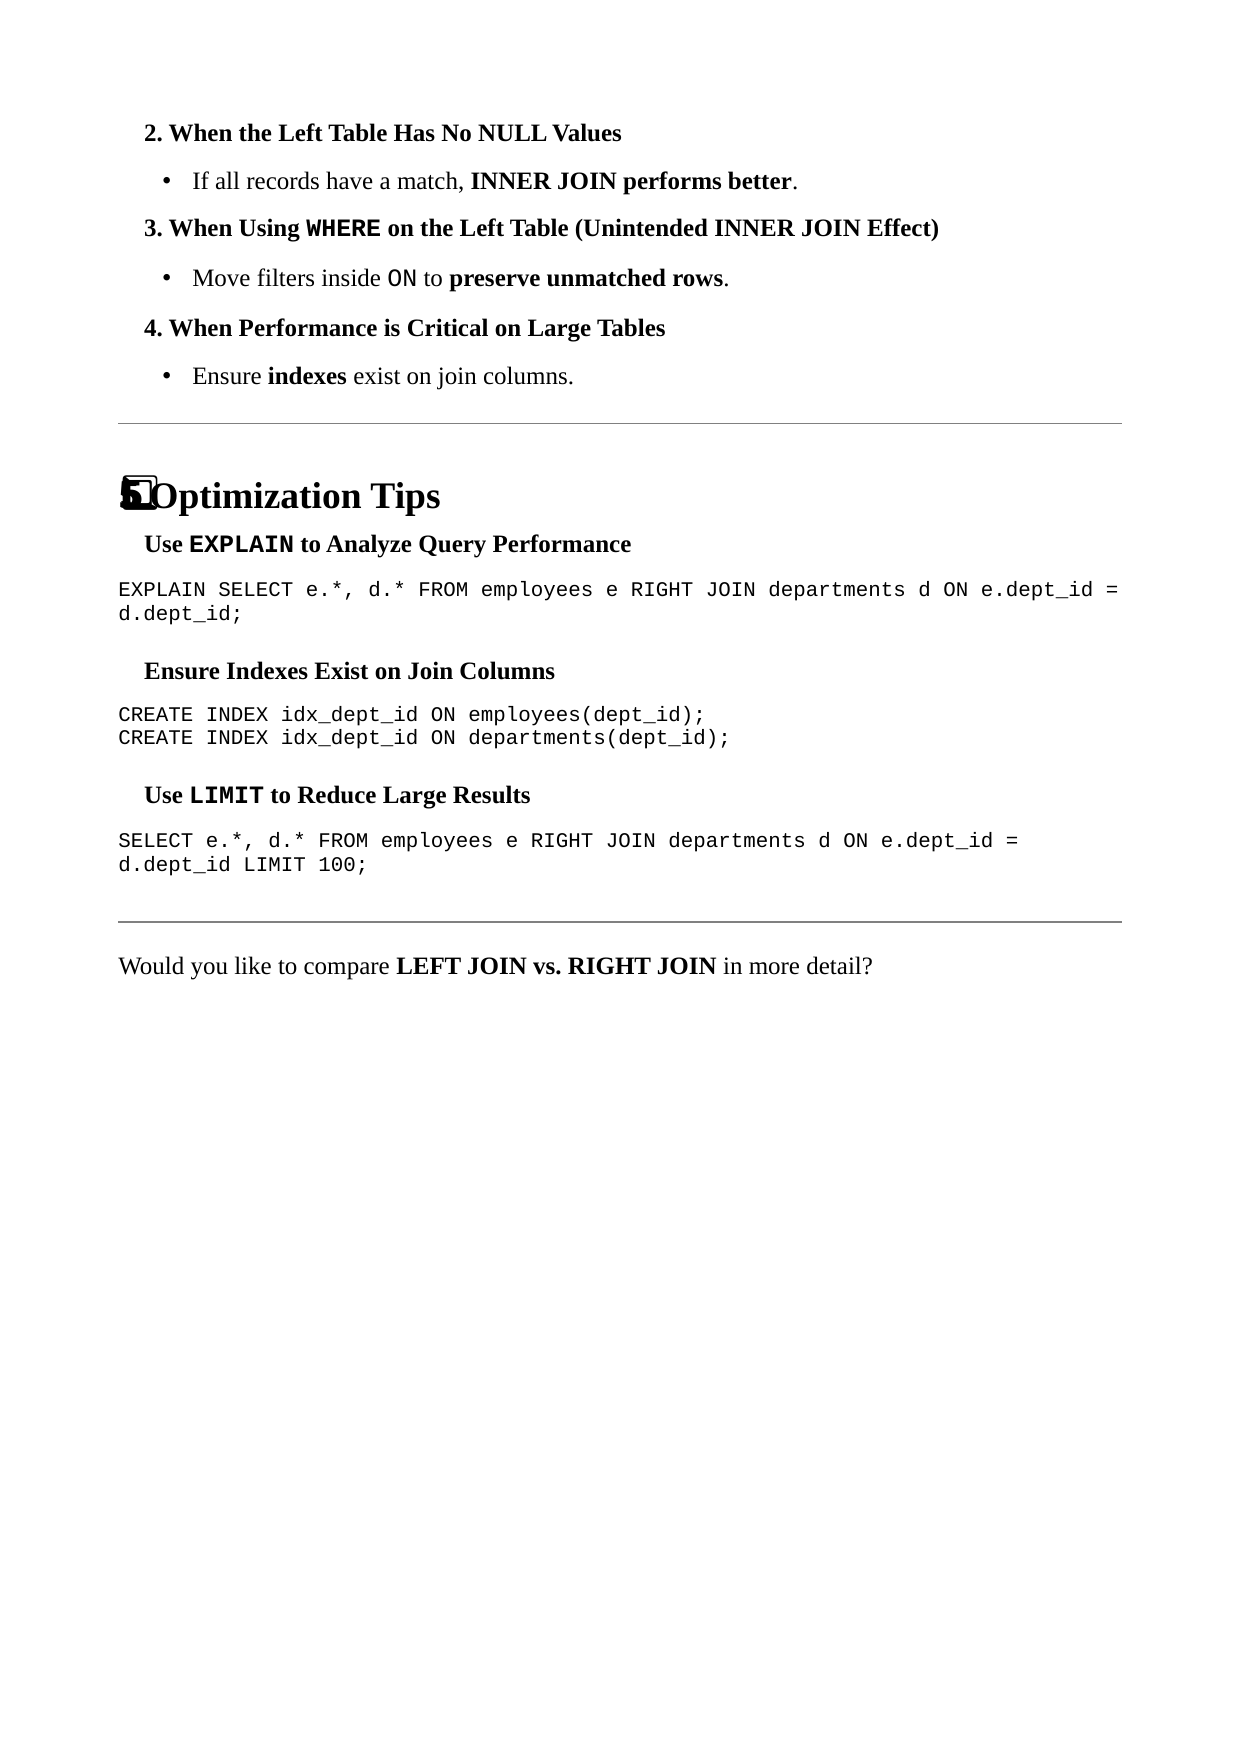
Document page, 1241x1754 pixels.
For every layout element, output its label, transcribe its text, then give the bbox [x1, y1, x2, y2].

text ❌ 3. When Using WHERE on the Left Table (Unintended INNER JOIN Effect) [118, 213, 1122, 244]
list Ensure indexes exist on join columns. [162, 361, 1122, 390]
subtitle 5️⃣ Optimization Tips [118, 474, 1122, 517]
text EXPLAIN SELECT e.*, d.* FROM employees e RIGHT JOIN departments d ON e.dept_id = d.dept_id; [118, 579, 1122, 627]
text ✅ Use LIMIT to Reduce Large Results [118, 780, 1122, 811]
text ✅ Ensure Indexes Exist on Join Columns [118, 656, 1122, 685]
list If all records have a match, INNER JOIN performs better. [162, 166, 1122, 194]
text CREATE INDEX idx_dept_id ON employees(dept_id); [118, 704, 1122, 727]
text ✅ Use EXPLAIN to Analyze Query Performance [118, 529, 1122, 560]
text SELECT e.*, d.* FROM employees e RIGHT JOIN departments d ON e.dept_id = d.dept_id LIMIT 100; [118, 830, 1122, 878]
list Move filters inside ON to preserve unmatched rows. [162, 263, 1122, 294]
text ❌ 2. When the Left Table Has No NULL Values [118, 118, 1122, 147]
text CREATE INDEX idx_dept_id ON departments(dept_id); [118, 727, 1122, 751]
text ❌ 4. When Performance is Critical on Large Tables [118, 313, 1122, 342]
text Would you like to compare LEFT JOIN vs. RIGHT JOIN in more detail? 🚀 [118, 951, 1122, 980]
